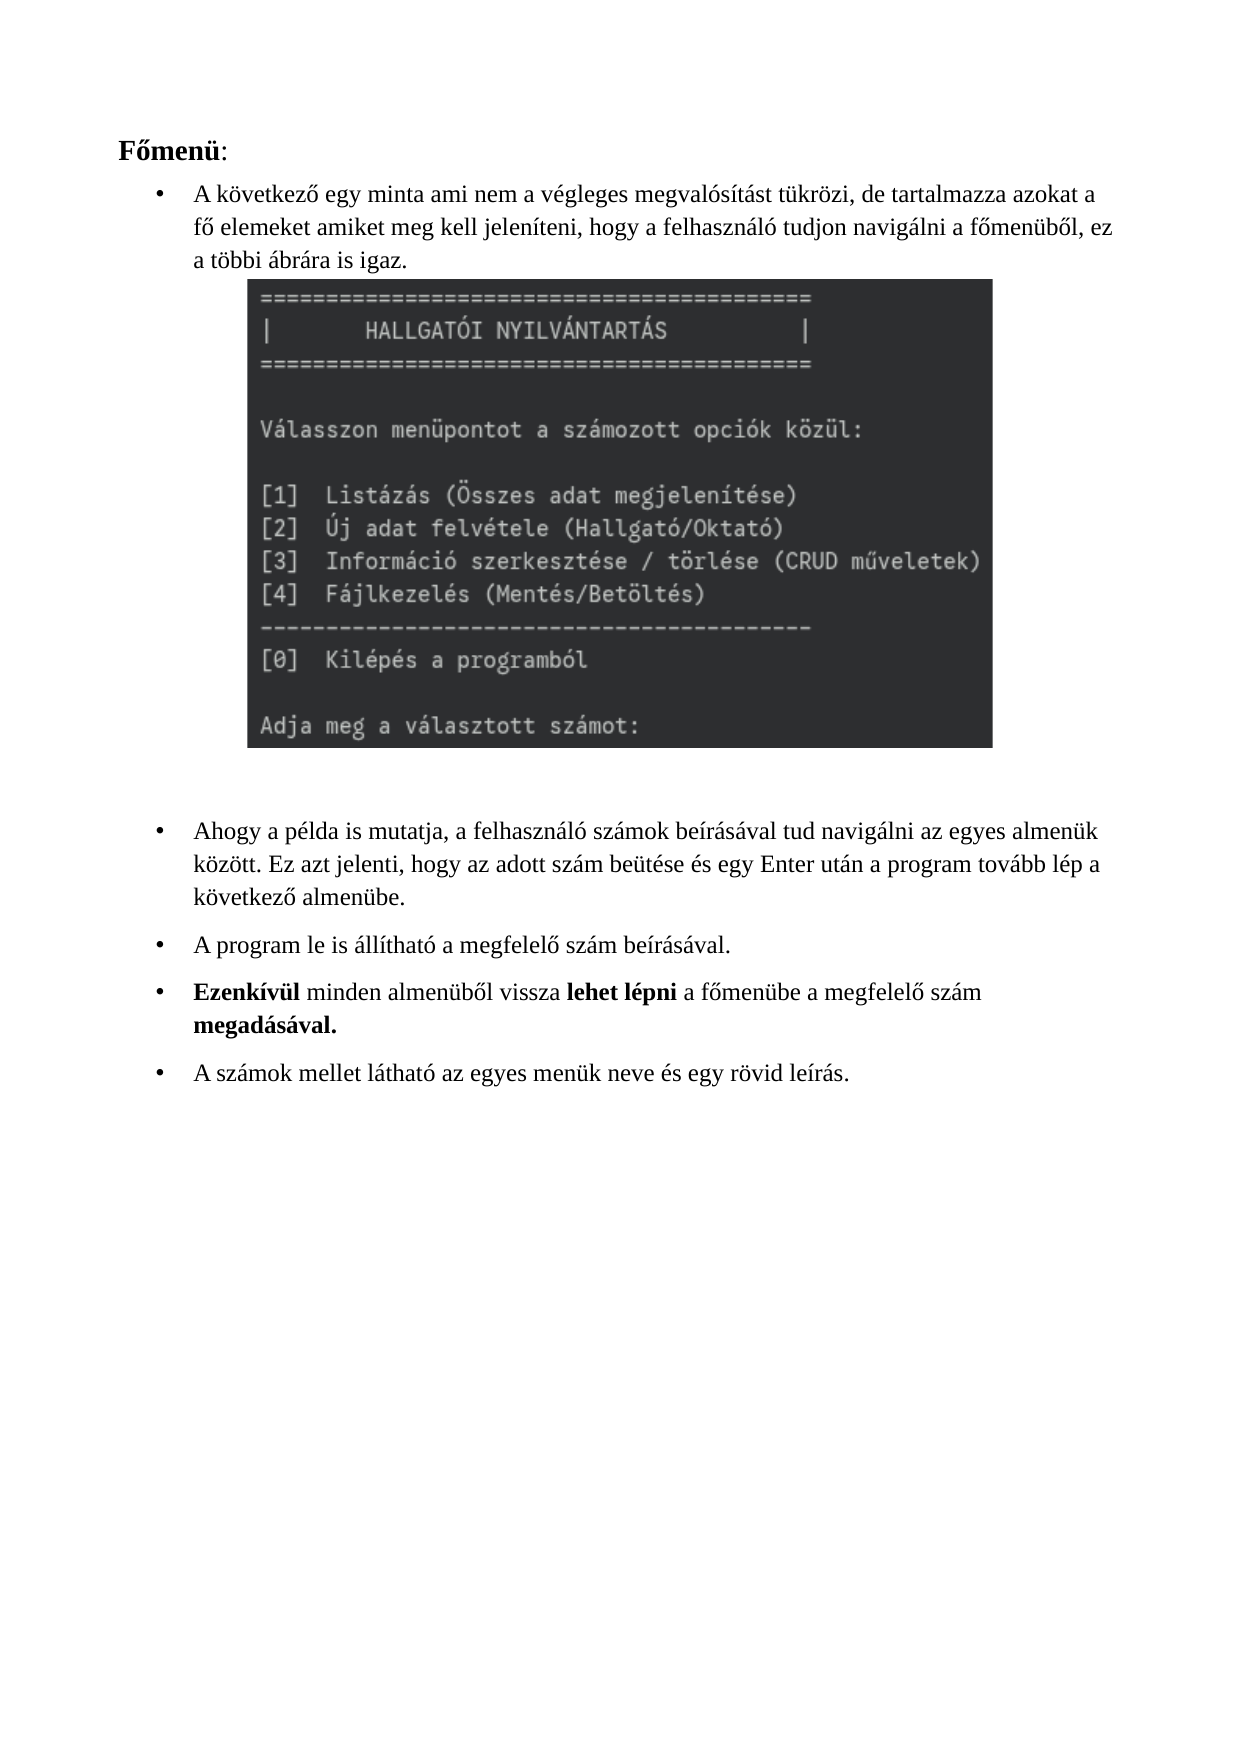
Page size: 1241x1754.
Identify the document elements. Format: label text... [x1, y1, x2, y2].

list A program le is állítható a megfelelő szám beírásával. [156, 930, 1122, 958]
list A következő egy minta ami nem a végleges megvalósítást tükrözi, de tartalmazza azokat a fő elemeket amiket meg kell jeleníteni, hogy a felhasználó tudjon navigálni a főmenüből, ez a többi ábrára is igaz. [156, 179, 1122, 273]
list Ahogy a példa is mutatja, a felhasználó számok beírásával tud navigálni az egyes almenük között. Ez azt jelenti, hogy az adott szám beütése és egy Enter után a program tovább lép a következő almenübe. [156, 816, 1122, 911]
list A számok mellet látható az egyes menük neve és egy rövid leírás. [156, 1058, 1122, 1087]
list Ezenkívül minden almenüből vissza lehet lépni a főmenübe a megfelelő szám megadásával. [156, 977, 1122, 1039]
picture [247, 279, 993, 748]
subtitle Főmenü: [118, 133, 1122, 166]
